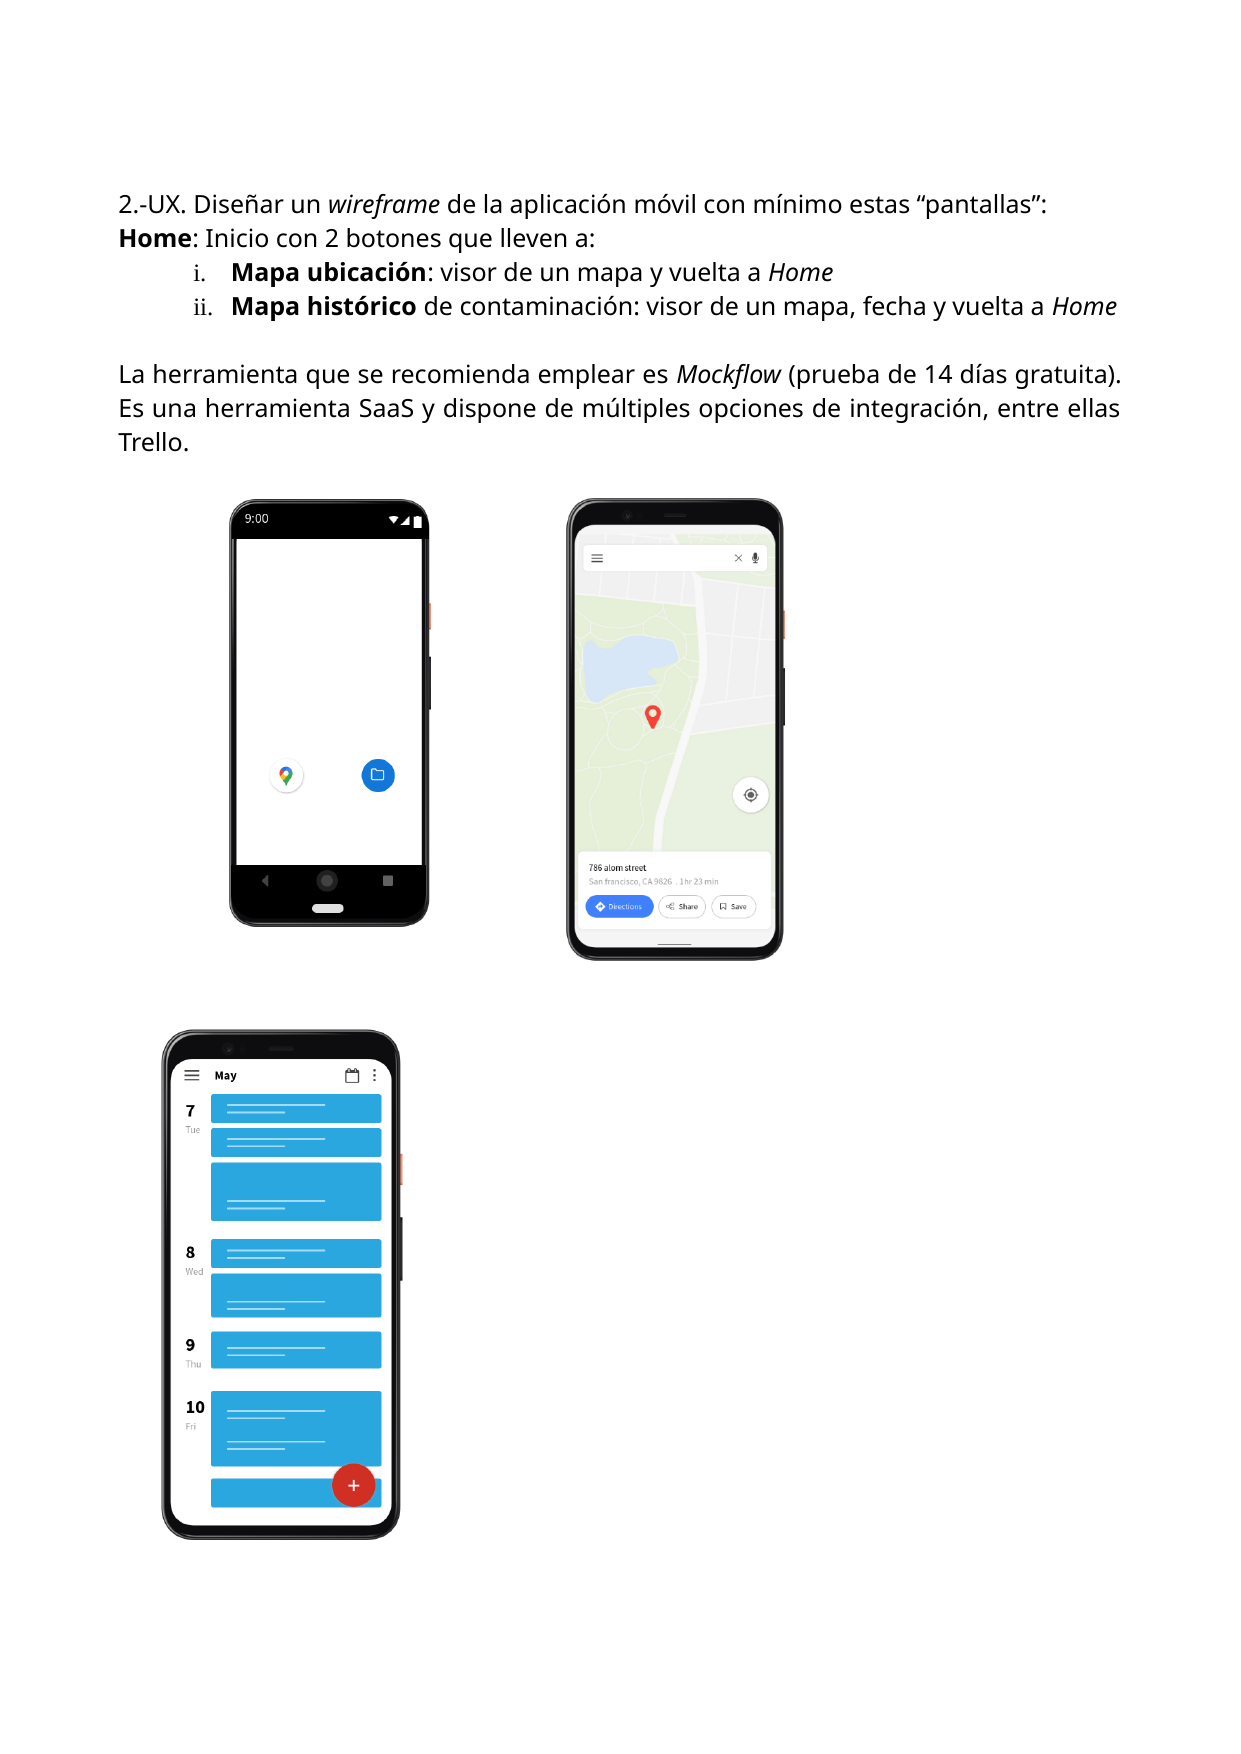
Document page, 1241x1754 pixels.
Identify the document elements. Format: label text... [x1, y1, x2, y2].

text La herramienta que se recomienda emplear es Mockflow (prueba de 14 días gratuita). Es una herramienta SaaS y dispone de múltiples opciones de integración, entre ellas Trello. [118, 357, 1122, 459]
list Mapa ubicación: visor de un mapa y vuelta a Home [193, 254, 1122, 288]
text Home: Inicio con 2 botones que lleven a: [118, 220, 1122, 254]
text 2.-UX. Diseñar un wireframe de la aplicación móvil con mínimo estas “pantallas”: [118, 186, 1122, 220]
list Mapa histórico de contaminación: visor de un mapa, fecha y vuelta a Home [193, 288, 1122, 322]
